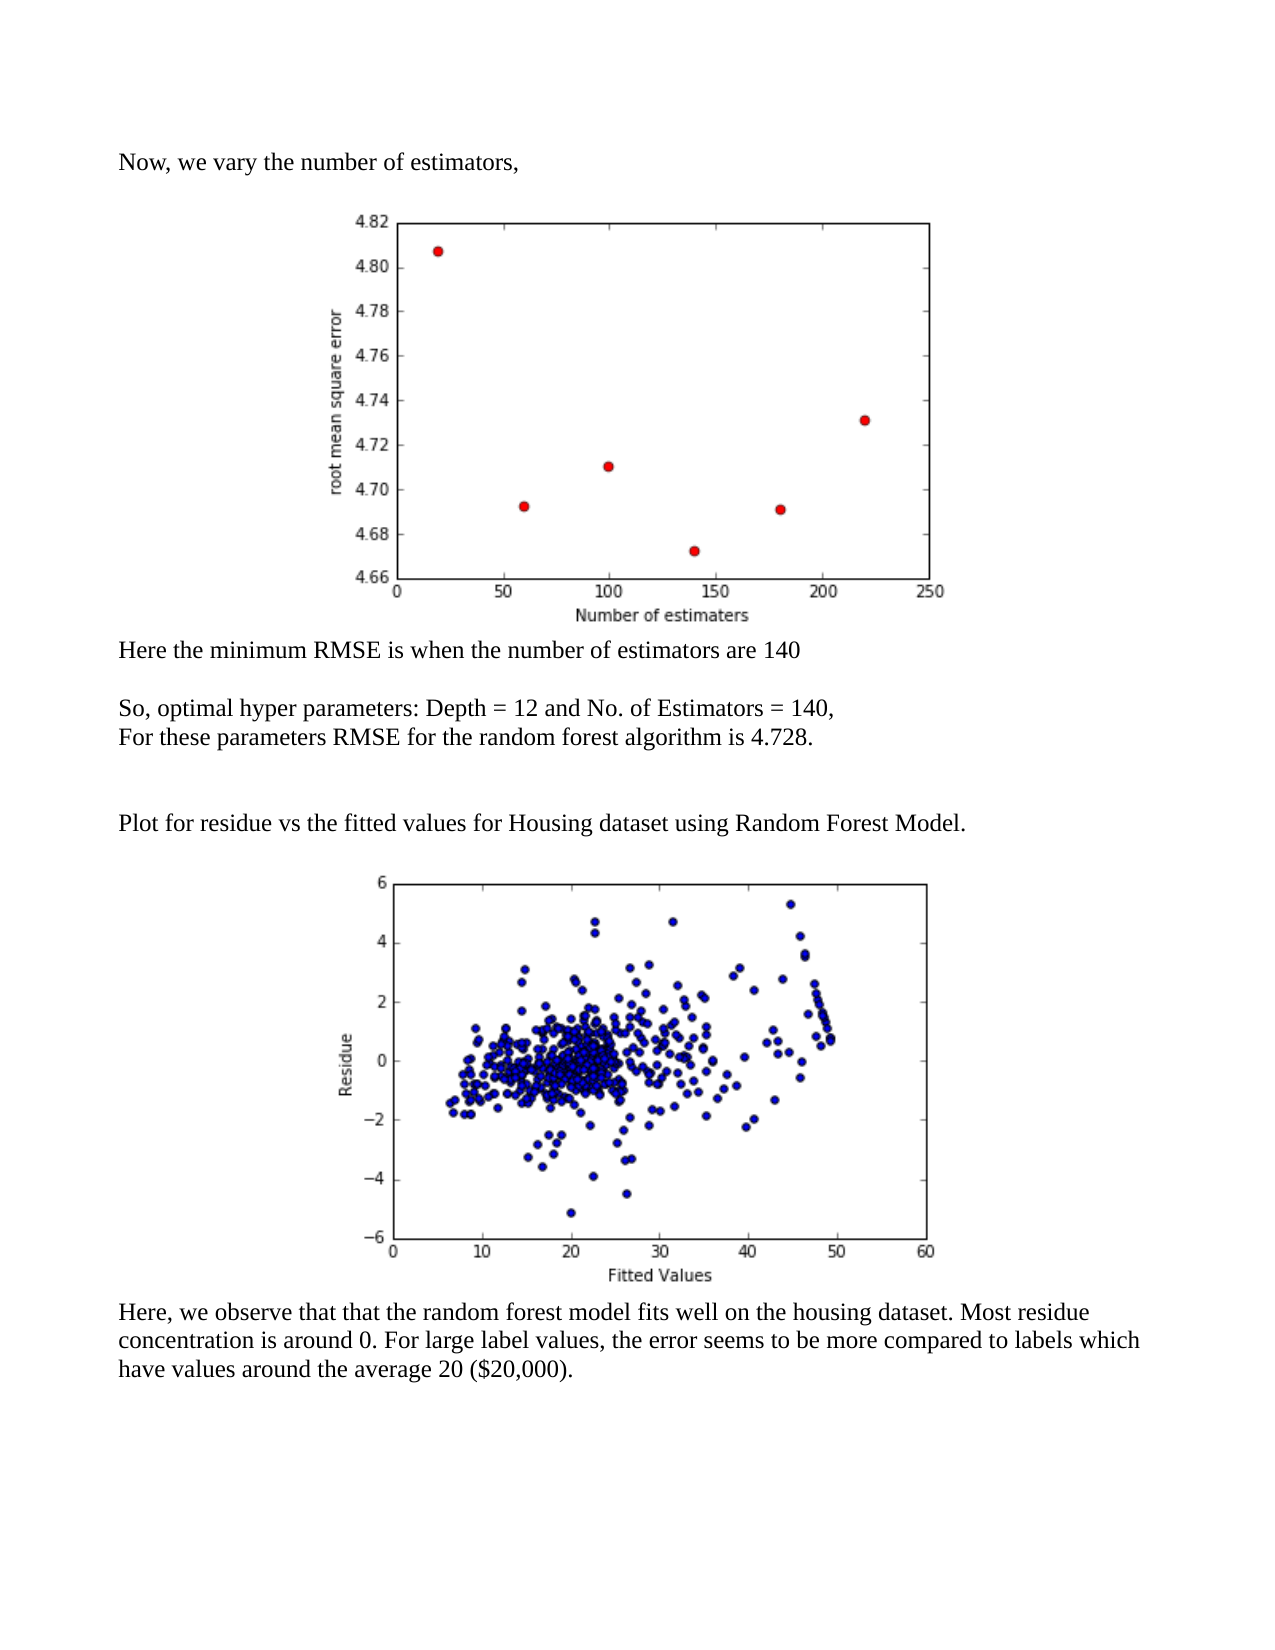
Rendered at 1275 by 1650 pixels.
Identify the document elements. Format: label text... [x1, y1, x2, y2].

text Plot for residue vs the fitted values for Housing dataset using Random Forest Model. [118, 808, 1157, 837]
text Here the minimum RMSE is when the number of estimators are 140 [118, 636, 1157, 664]
text Now, we vary the number of estimators, [118, 147, 1157, 176]
text For these parameters RMSE for the random forest algorithm is 4.728. [118, 722, 1157, 751]
text Here, we observe that that the random forest model fits well on the housing dataset. Most residue concentration is around 0. For large label values, the error seems to be more compared to labels which have values around the average 20 ($20,000). [118, 1297, 1157, 1383]
picture [319, 204, 956, 636]
text So, optimal hyper parameters: Depth = 12 and No. of Estimators = 140, [118, 693, 1157, 722]
picture [328, 865, 947, 1296]
